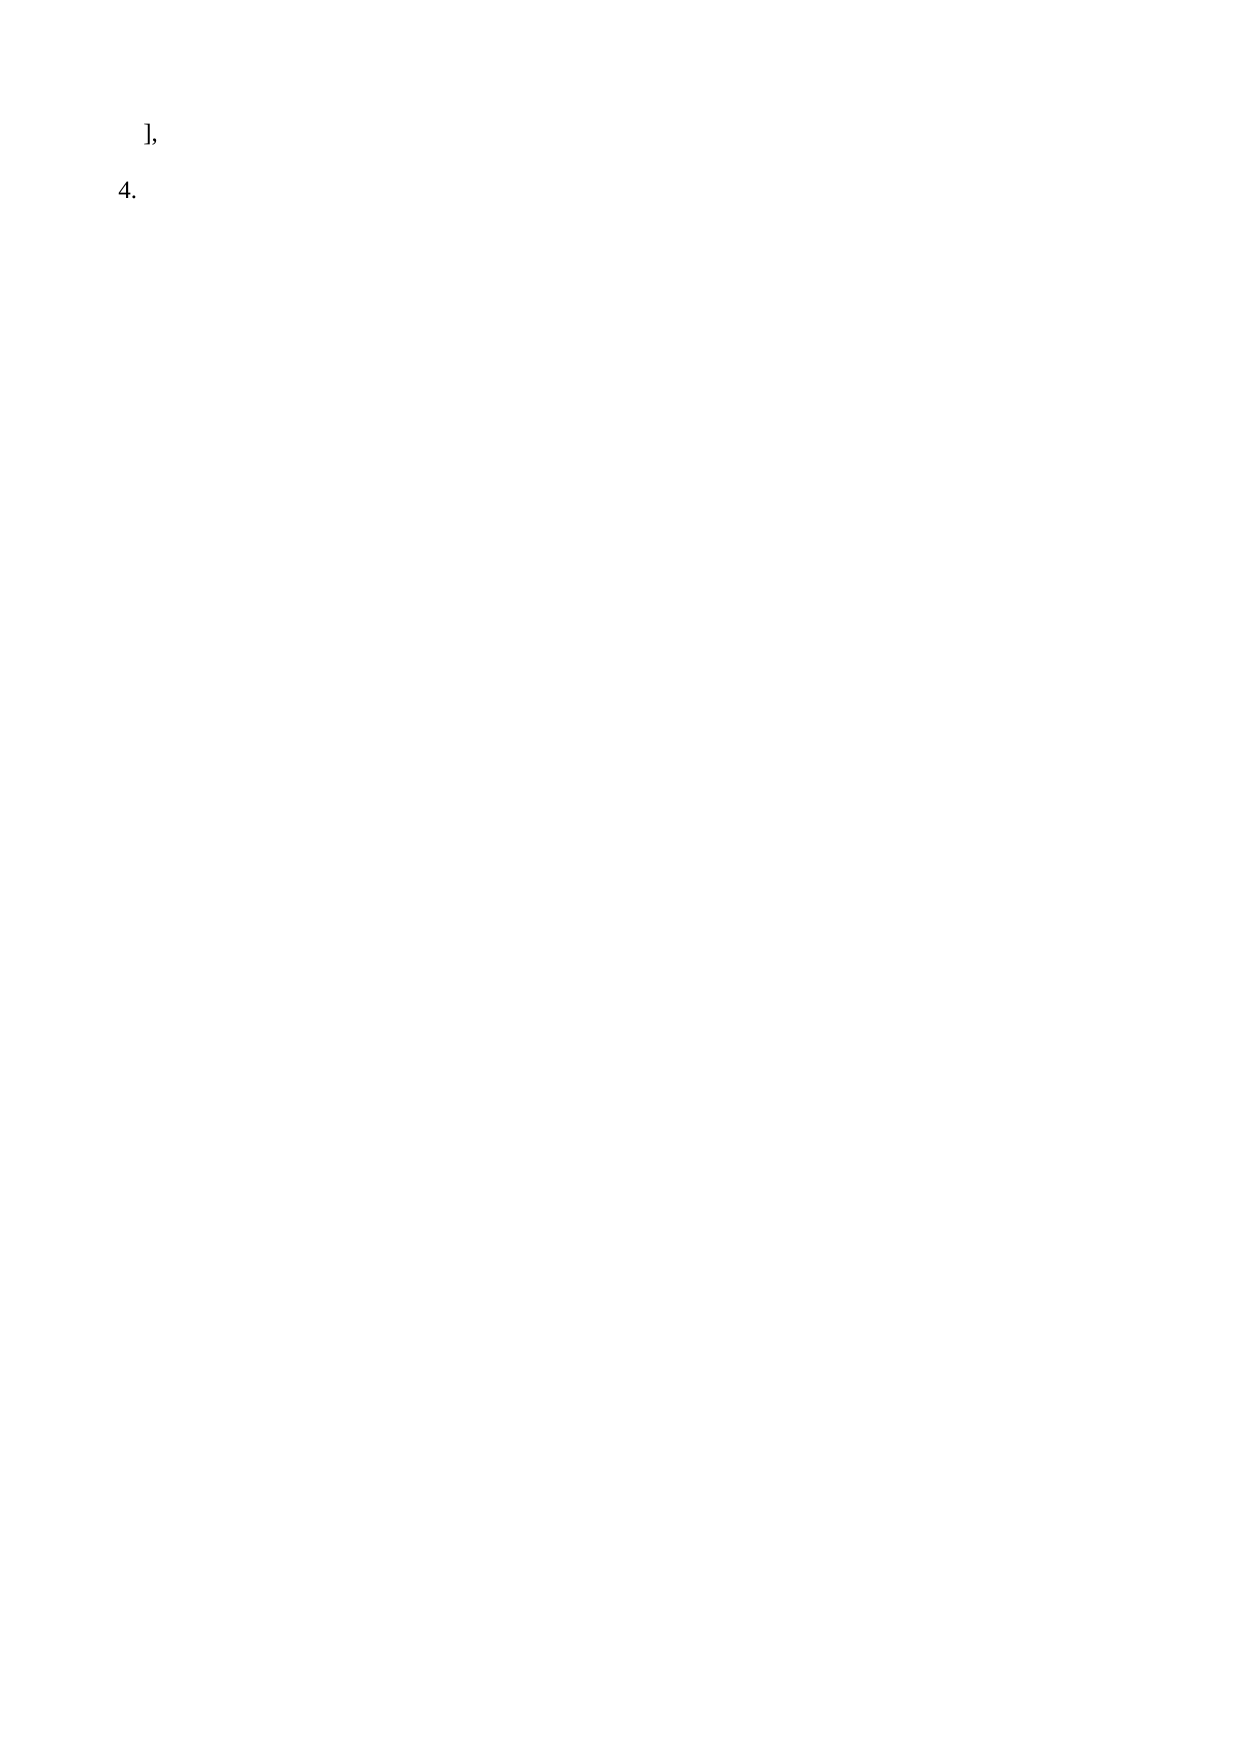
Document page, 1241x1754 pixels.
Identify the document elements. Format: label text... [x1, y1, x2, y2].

text ], [118, 118, 1122, 147]
text 4. [118, 176, 1122, 204]
